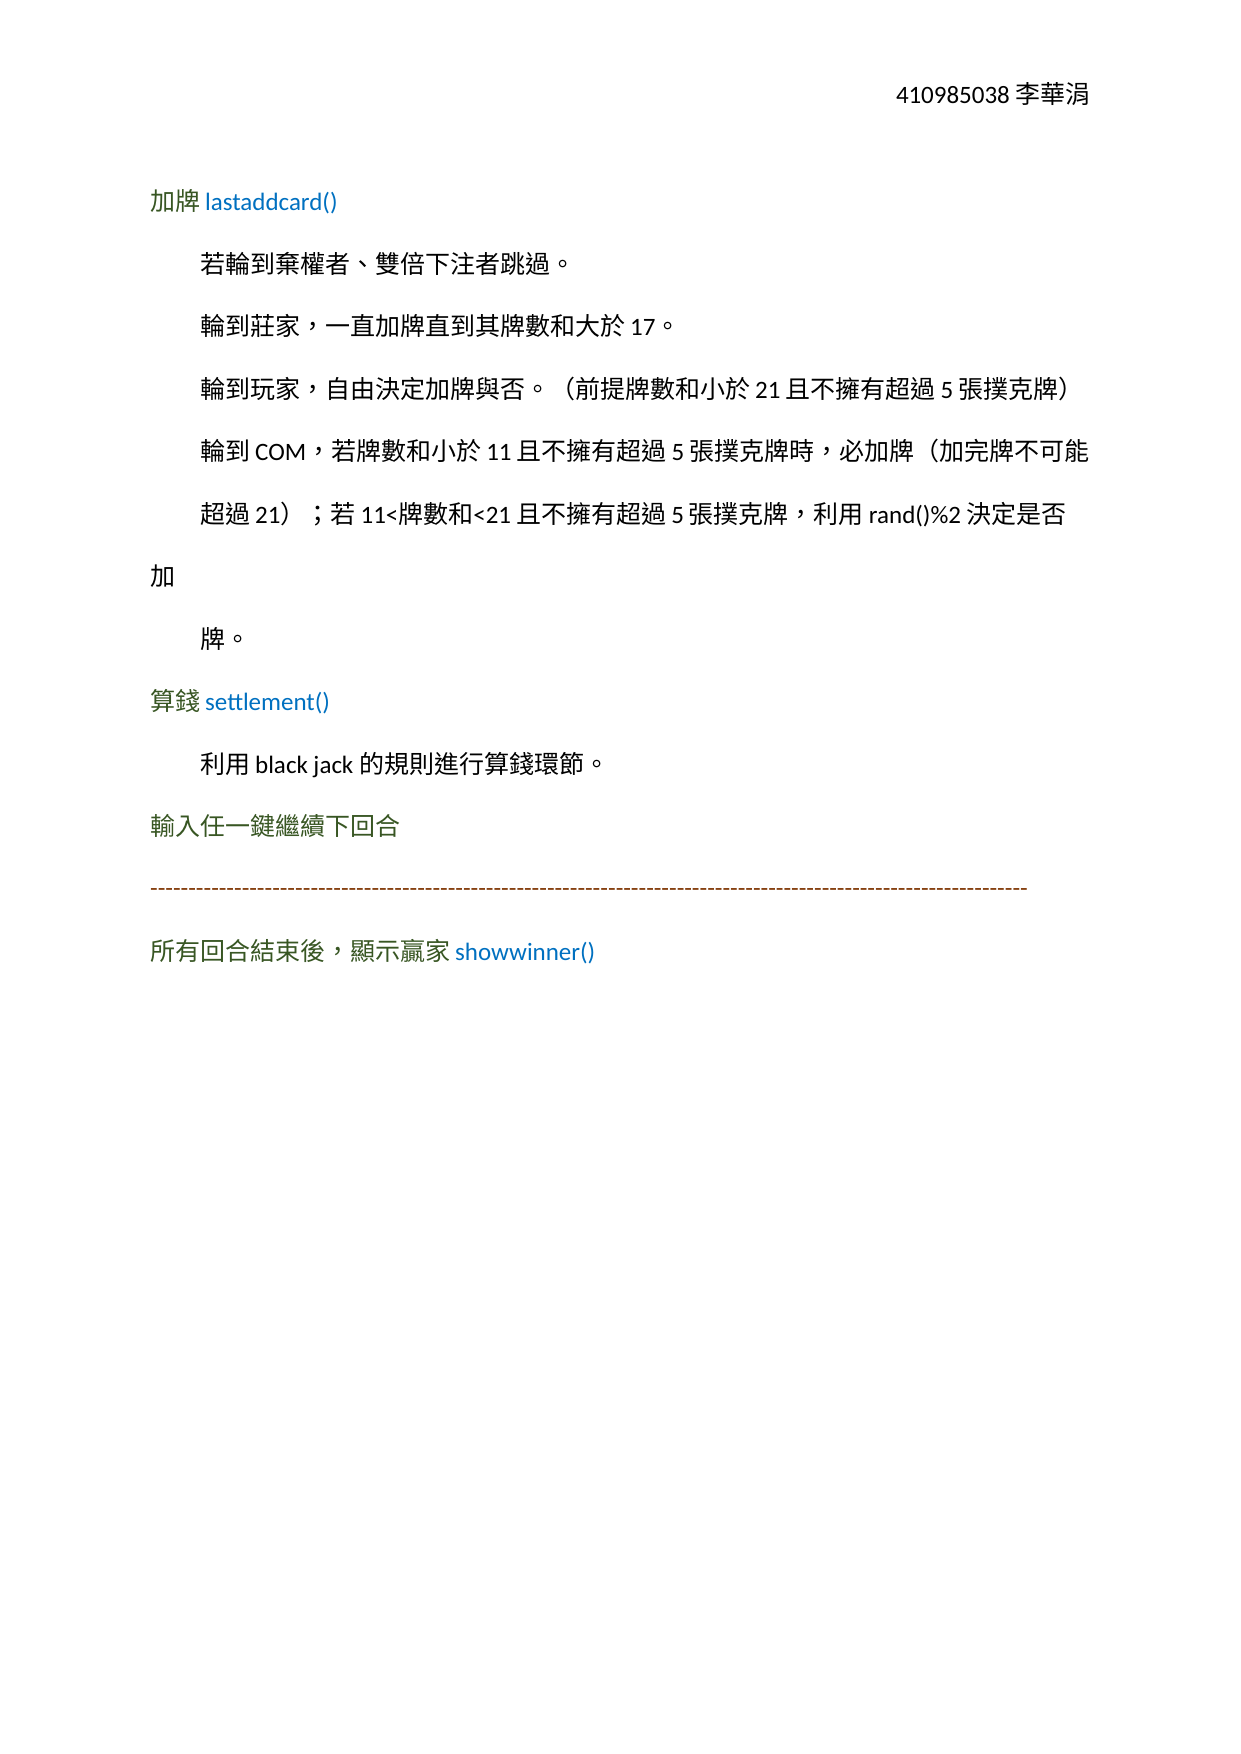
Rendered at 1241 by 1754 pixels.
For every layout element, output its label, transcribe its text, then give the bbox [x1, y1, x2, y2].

text 若輪到棄權者、雙倍下注者跳過。 [150, 221, 1090, 283]
text ------------------------------------------------------------------------------------------------------------------- [150, 846, 1090, 908]
text 牌。 [150, 596, 1090, 658]
text 算錢settlement() [150, 658, 1090, 721]
text 利用black jack 的規則進行算錢環節。 [150, 721, 1090, 783]
text 輪到莊家，一直加牌直到其牌數和大於17。 [150, 283, 1090, 346]
text 輸入任一鍵繼續下回合 [150, 783, 1090, 846]
text 輪到玩家，自由決定加牌與否。（前提牌數和小於21且不擁有超過5張撲克牌） [150, 346, 1090, 408]
text 超過21）；若11<牌數和<21且不擁有超過5張撲克牌，利用rand()%2決定是否加 [150, 471, 1090, 596]
text 輪到COM，若牌數和小於11且不擁有超過5張撲克牌時，必加牌（加完牌不可能 [150, 408, 1090, 471]
text 加牌lastaddcard() [150, 158, 1090, 221]
text 所有回合結束後，顯示贏家showwinner() [150, 908, 1090, 971]
